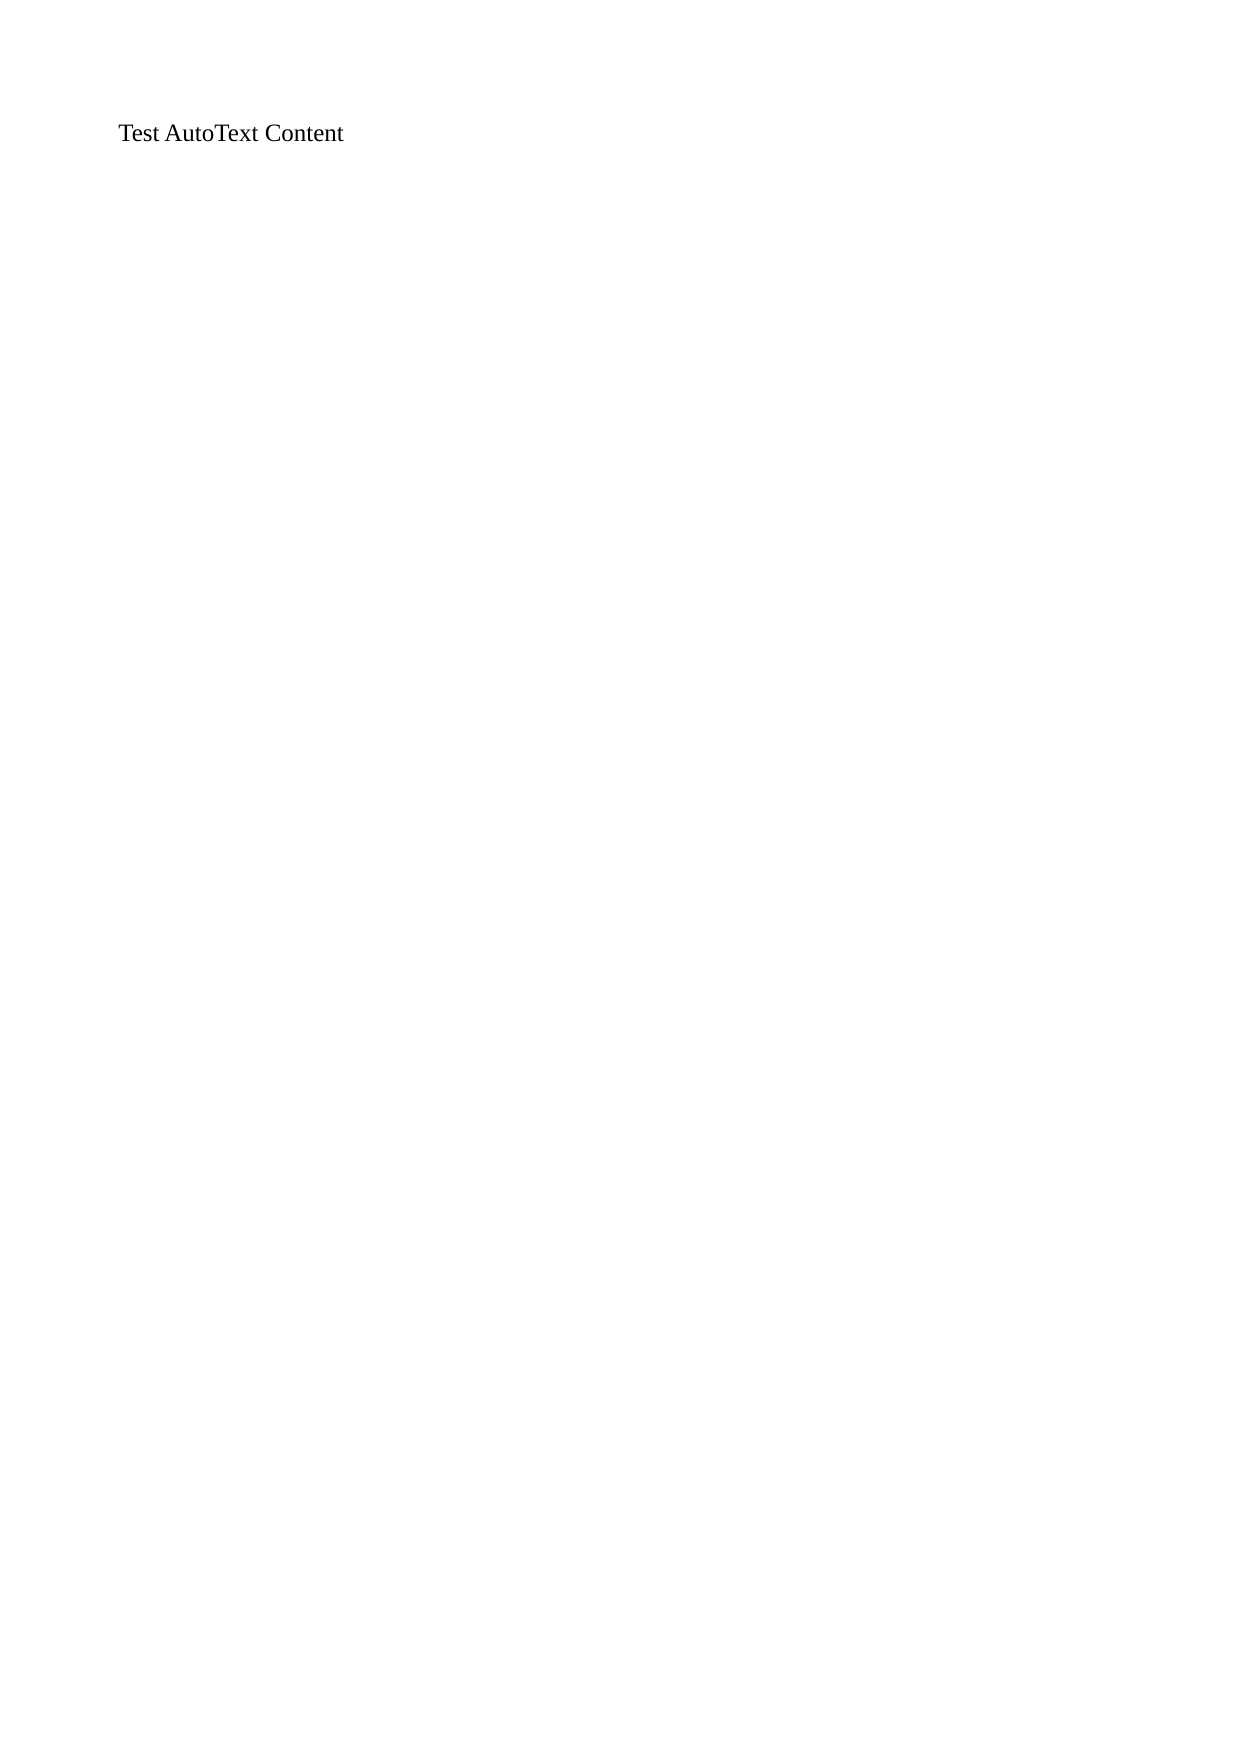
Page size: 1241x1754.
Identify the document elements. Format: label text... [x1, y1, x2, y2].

text Test AutoText Content [118, 118, 1122, 147]
